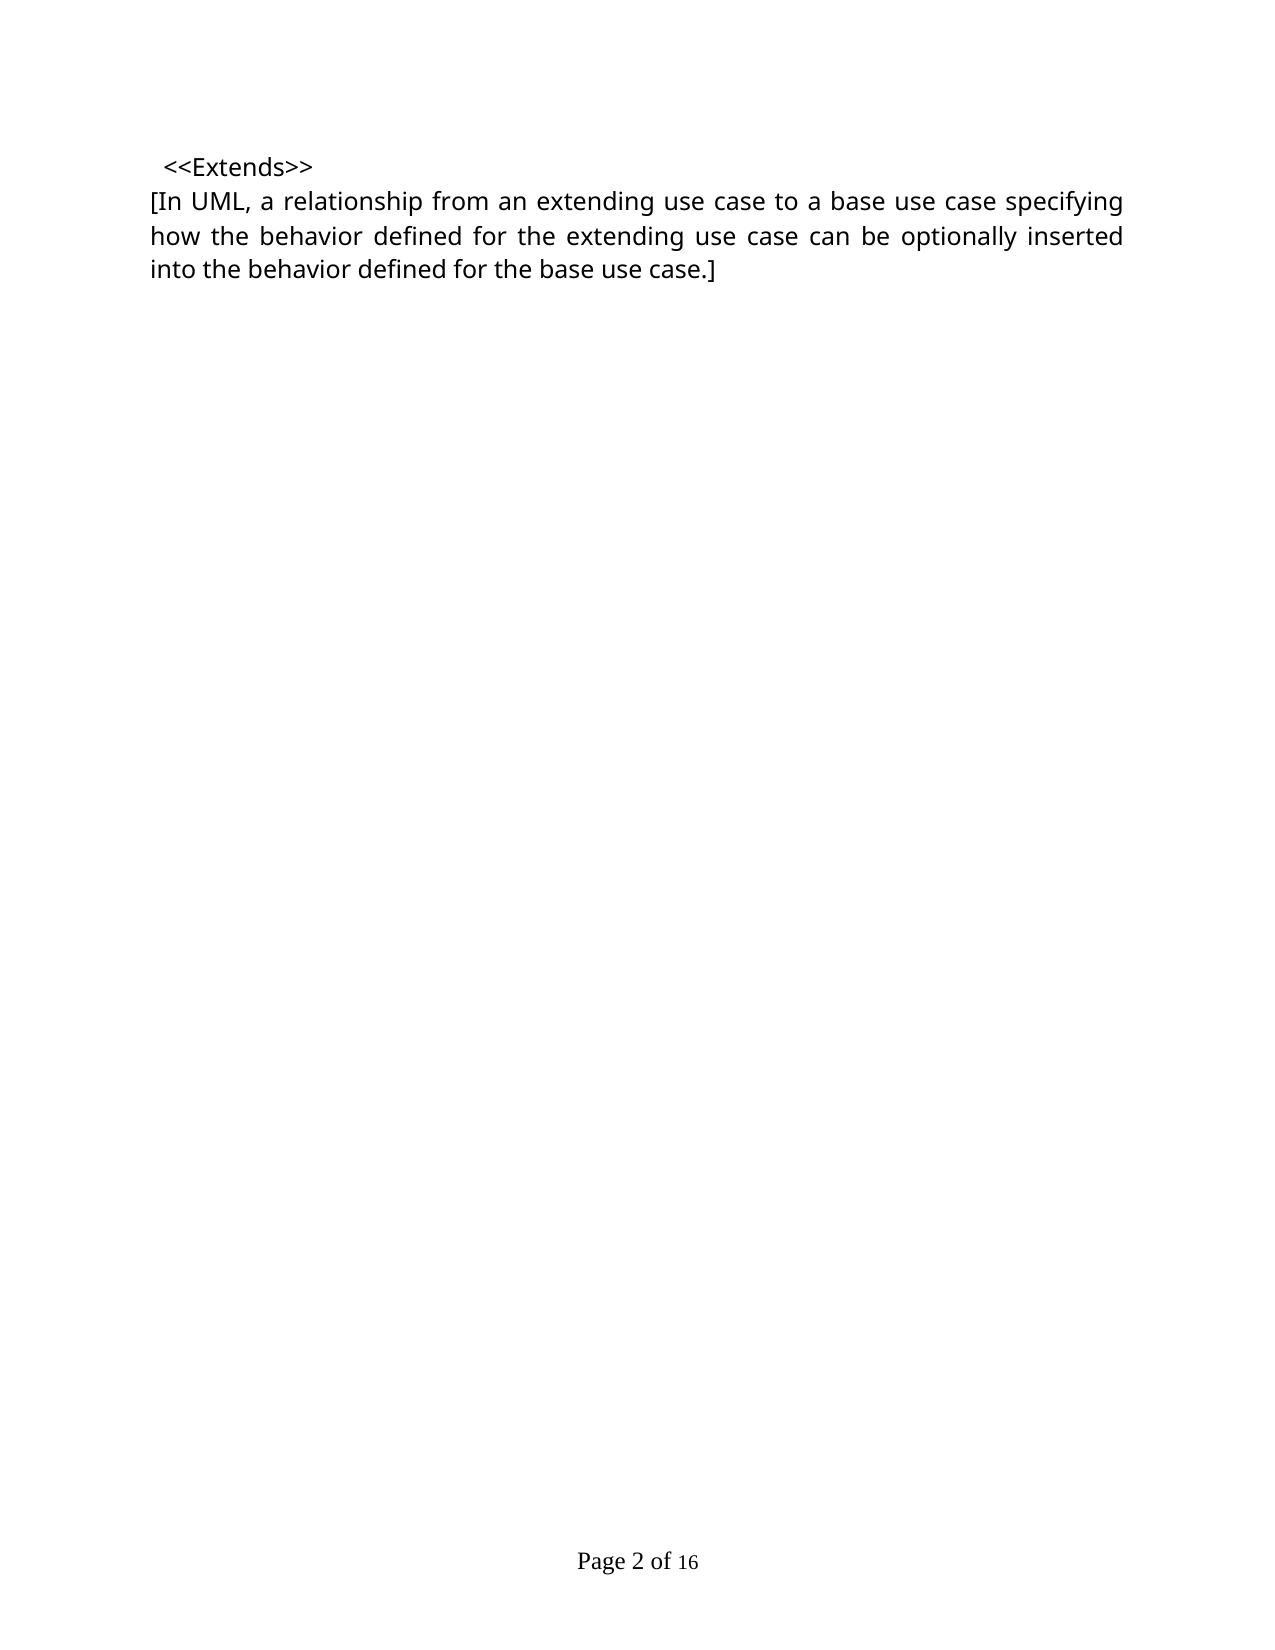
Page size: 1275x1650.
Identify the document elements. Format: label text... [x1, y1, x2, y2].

text <<Extends>> [150, 150, 1125, 184]
text [In UML, a relationship from an extending use case to a base use case specifying how the behavior defined for the extending use case can be optionally inserted into the behavior defined for the base use case.] [150, 184, 1125, 286]
